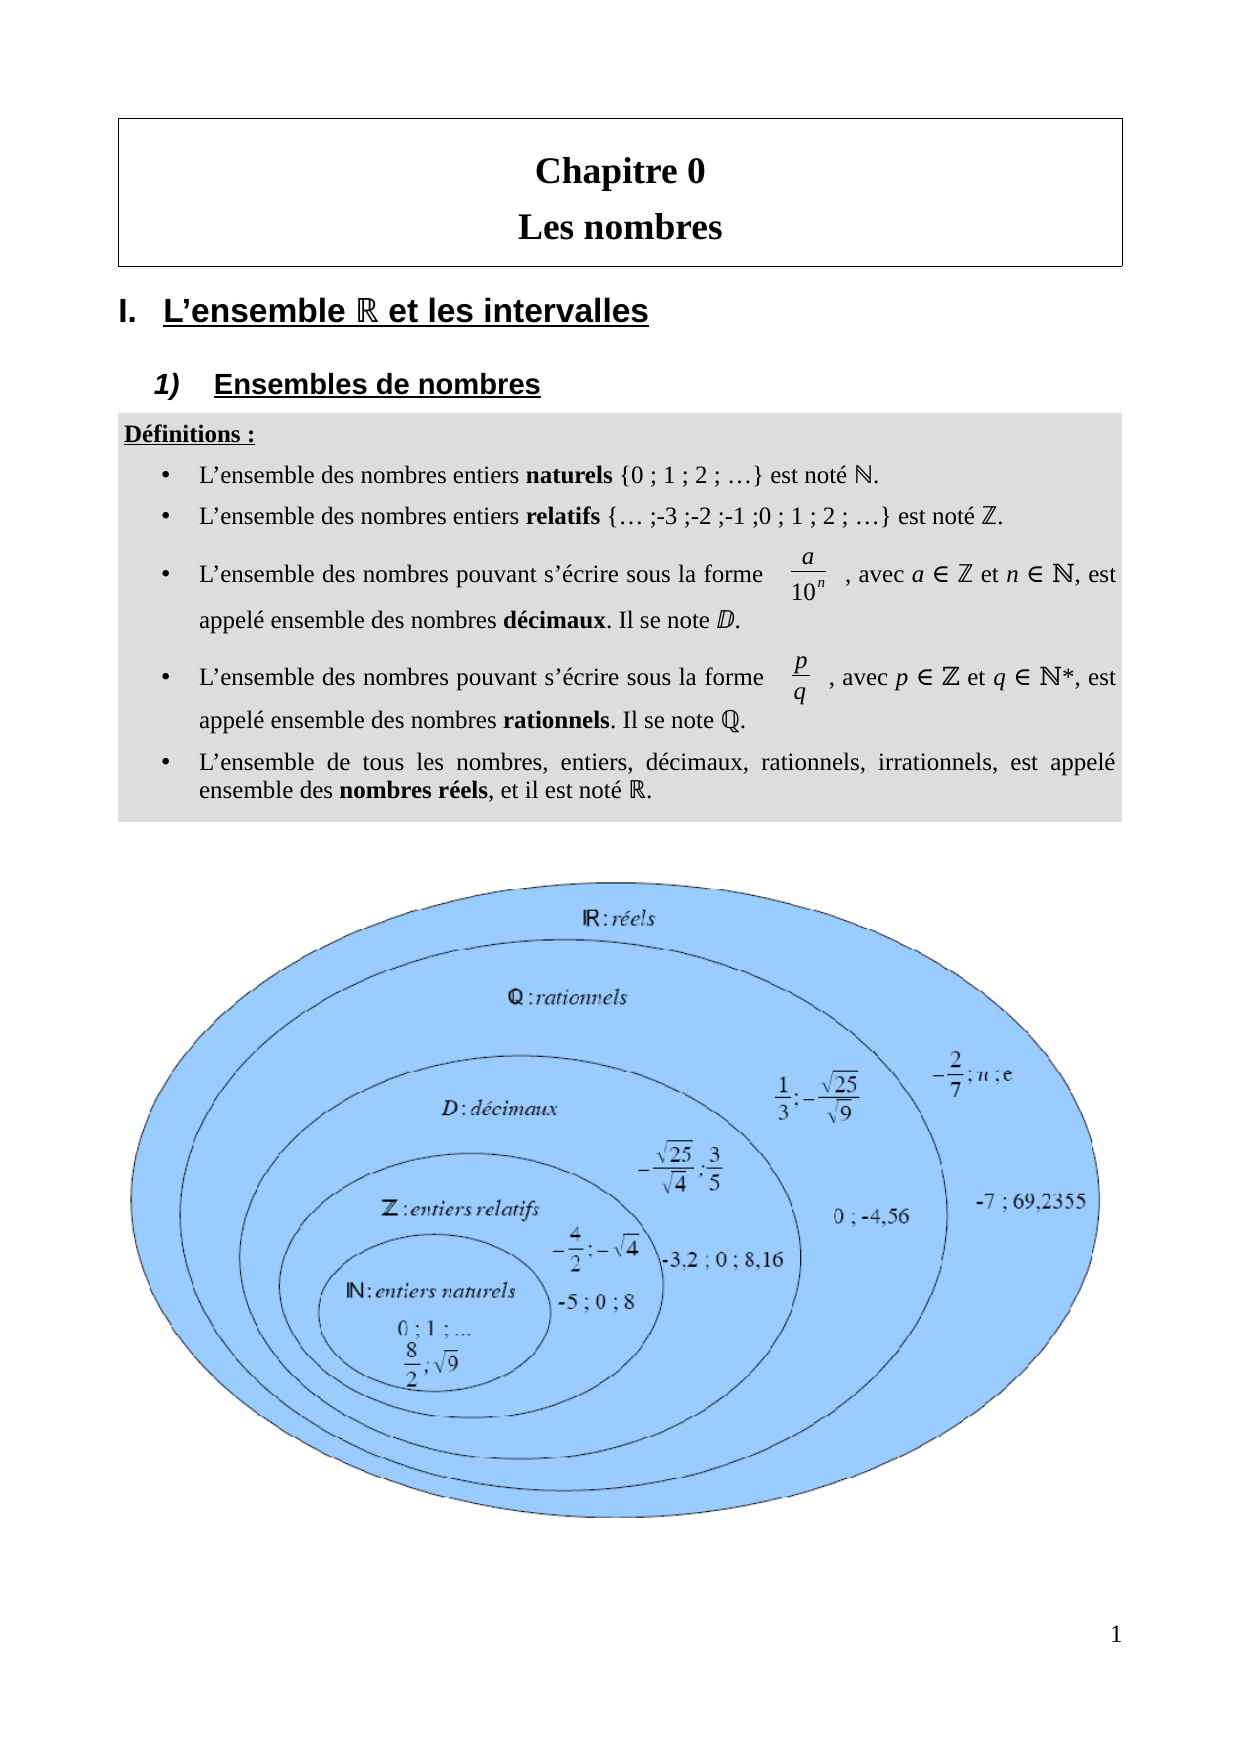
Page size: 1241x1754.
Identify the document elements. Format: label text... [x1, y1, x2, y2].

subtitle L’ensemble ℝ et les intervalles [118, 291, 1122, 330]
picture [118, 880, 1123, 1527]
subtitle Ensembles de nombres [153, 367, 1122, 401]
table_header Chapitre 0 Les nombres [119, 119, 1122, 266]
table_header Définitions : L’ensemble des nombres entiers naturels {0 ; 1 ; 2 ; …} est noté ℕ. L’ensemble des nombres entiers relatifs {… ;-3 ;-2 ;-1 ;0 ; 1 ; 2 ; …} est noté ℤ. L’ensemble des nombres pouvant s’écrire sous la forme , avec a ∈ ℤ et n ∈ ℕ, est appelé ensemble des nombres décimaux. Il se note ⅅ. L’ensemble des nombres pouvant s’écrire sous la forme , avec p ∈ ℤ et q ∈ ℕ*, est appelé ensemble des nombres rationnels. Il se note ℚ. L’ensemble de tous les nombres, entiers, décimaux, rationnels, irrationnels, est appelé ensemble des nombres réels, et il est noté ℝ. [118, 413, 1122, 822]
